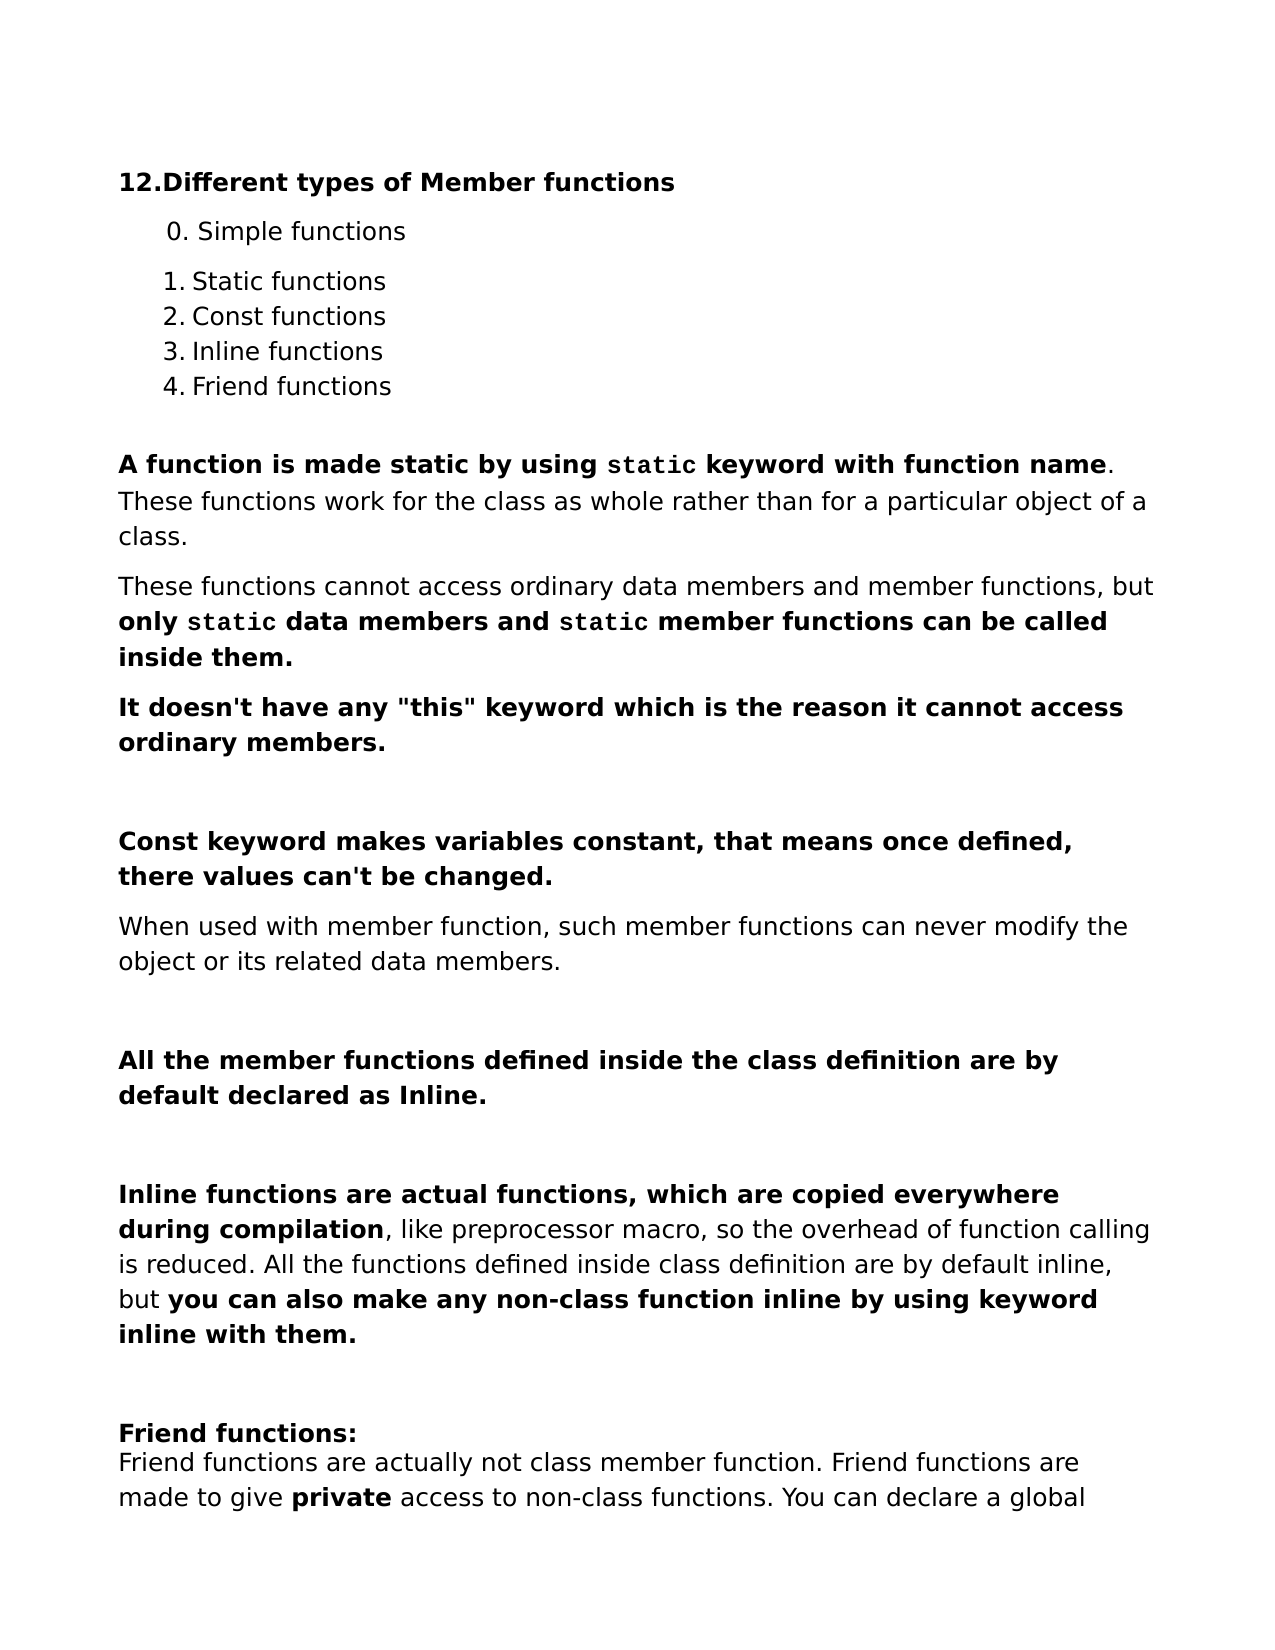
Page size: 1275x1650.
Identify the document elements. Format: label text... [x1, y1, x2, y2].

text Inline functions are actual functions, which are copied everywhere during compilation, like preprocessor macro, so the overhead of function calling is reduced. All the functions defined inside class definition are by default inline, but you can also make any non-class function inline by using keyword inline with them. [118, 1180, 1157, 1349]
list Friend functions [162, 372, 1157, 401]
list Inline functions [162, 337, 1157, 366]
text When used with member function, such member functions can never modify the object or its related data members. [118, 912, 1157, 976]
text A function is made static by using static keyword with function name. These functions work for the class as whole rather than for a particular object of a class. [118, 451, 1157, 551]
text 0. Simple functions [118, 217, 1157, 246]
text Const keyword makes variables constant, that means once defined, there values can't be changed. [118, 827, 1157, 891]
text It doesn't have any "this" keyword which is the reason it cannot access ordinary members. [118, 693, 1157, 757]
text All the member functions defined inside the class definition are by default declared as Inline. [118, 1046, 1157, 1110]
text Friend functions are actually not class member function. Friend functions are made to give private access to non-class functions. You can declare a global [118, 1448, 1157, 1512]
text Friend functions: [118, 1419, 1157, 1448]
text 12.Different types of Member functions [118, 168, 1157, 197]
text These functions cannot access ordinary data members and member functions, but only static data members and static member functions can be called inside them. [118, 572, 1157, 672]
list Static functions [162, 267, 1157, 296]
list Const functions [162, 302, 1157, 331]
